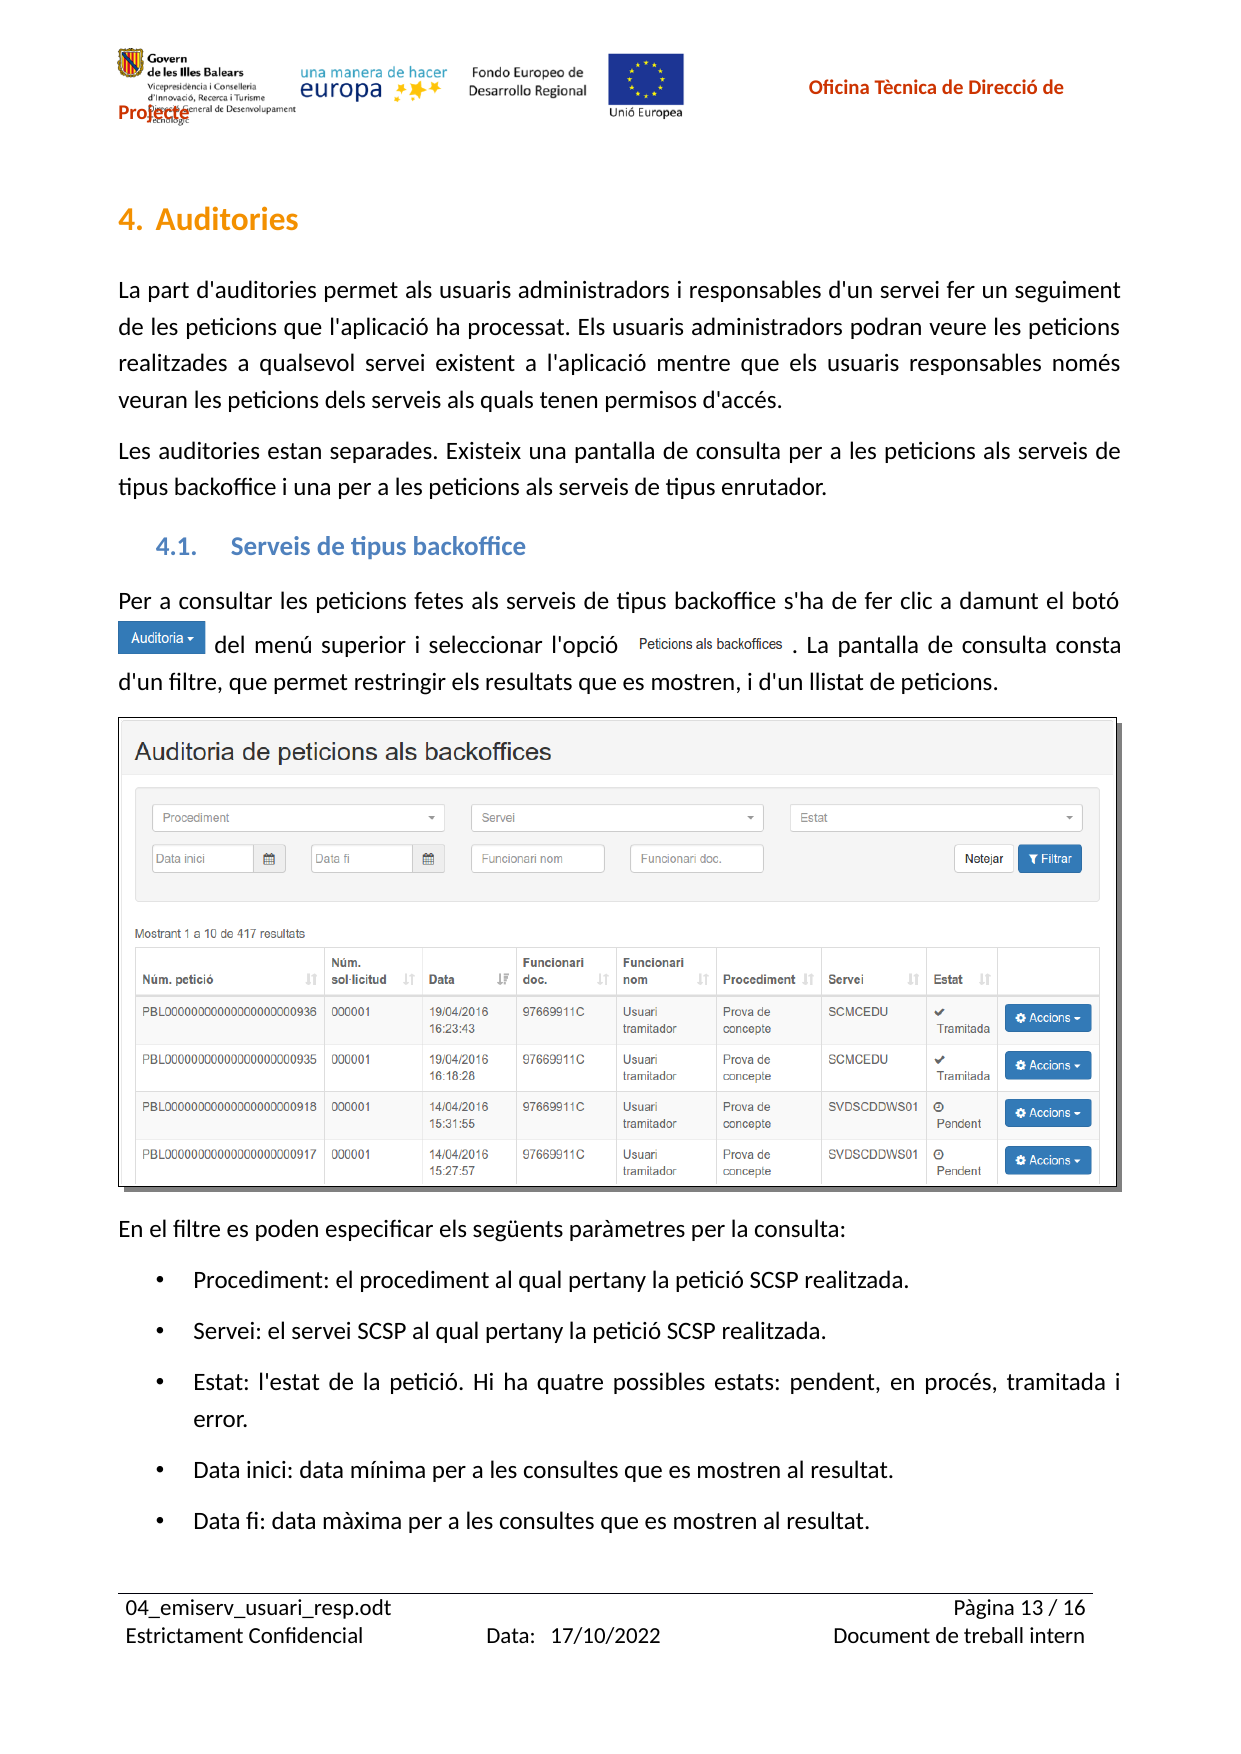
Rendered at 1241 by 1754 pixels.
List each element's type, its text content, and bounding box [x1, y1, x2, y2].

list Servei: el servei SCSP al qual pertany la petició SCSP realitzada. [156, 1315, 1122, 1346]
text Per a consultar les peticions fetes als serveis de tipus backoffice s'ha de fer clic a damunt el botó del menú superior i seleccionar l'opció . La pantalla de consulta consta d'un filtre, que permet restringir els resultats que es mostren, i d'un llistat de peticions. [118, 585, 1122, 697]
picture [121, 720, 1114, 1184]
text En el filtre es poden especificar els següents paràmetres per la consulta: [118, 1213, 1122, 1244]
list Procediment: el procediment al qual pertany la petició SCSP realitzada. [156, 1264, 1122, 1295]
picture [627, 631, 792, 654]
picture [118, 621, 206, 654]
text Les auditories estan separades. Existeix una pantalla de consulta per a les peticions als serveis de tipus backoffice i una per a les peticions als serveis de tipus enrutador. [118, 435, 1122, 502]
list Data inici: data mínima per a les consultes que es mostren al resultat. [156, 1454, 1122, 1485]
list Data fi: data màxima per a les consultes que es mostren al resultat. [156, 1505, 1122, 1536]
picture [117, 48, 685, 126]
subtitle Serveis de tipus backoffice [156, 529, 1122, 562]
text La part d'auditories permet als usuaris administradors i responsables d'un servei fer un seguiment de les peticions que l'aplicació ha processat. Els usuaris administradors podran veure les peticions realitzades a qualsevol servei existent a l'aplicació mentre que els usuaris responsables només veuran les peticions dels serveis als quals tenen permisos d'accés. [118, 274, 1122, 414]
list Estat: l'estat de la petició. Hi ha quatre possibles estats: pendent, en procés, tramitada i error. [156, 1367, 1122, 1434]
subtitle Auditories [118, 198, 1122, 239]
